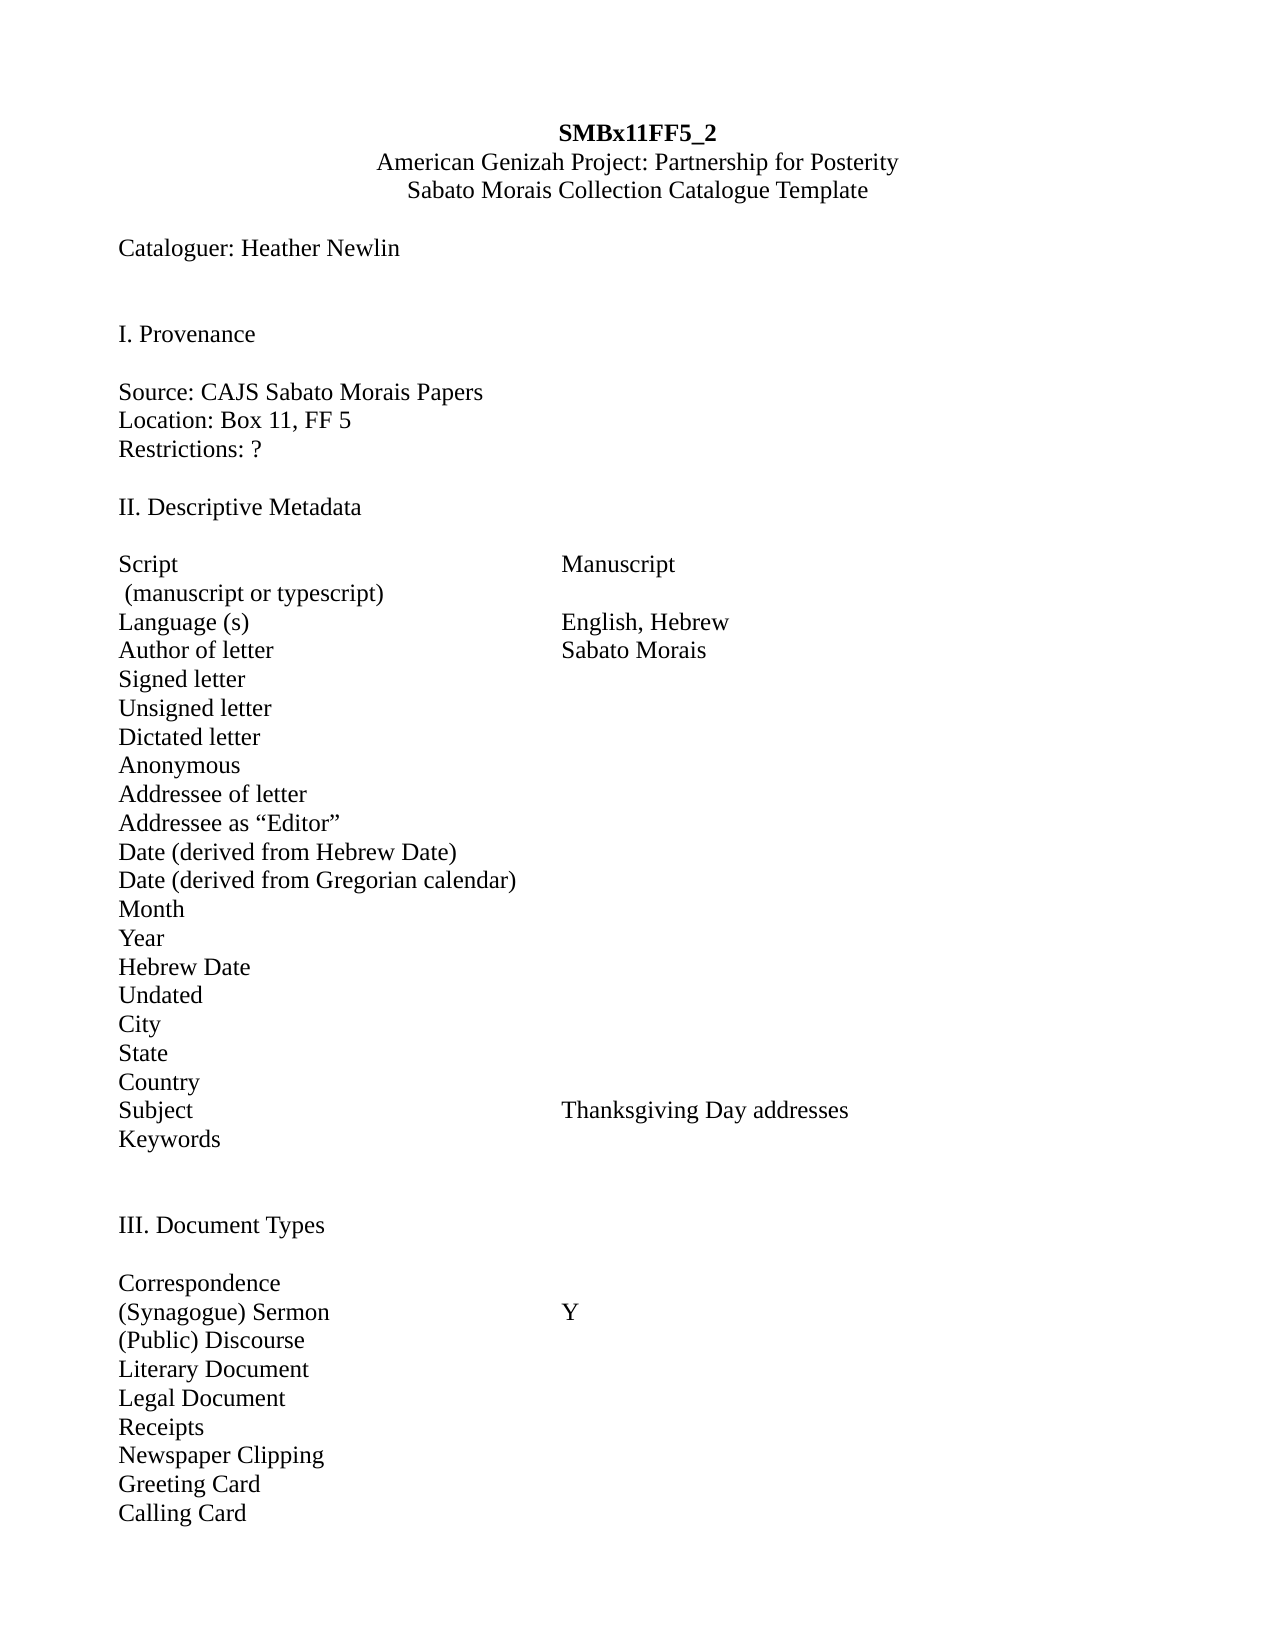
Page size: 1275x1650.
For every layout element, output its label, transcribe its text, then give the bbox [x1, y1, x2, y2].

text Subject Thanksgiving Day addresses [118, 1096, 1157, 1124]
text Undated [118, 981, 1157, 1009]
text Calling Card [118, 1498, 1157, 1527]
text Month [118, 894, 1157, 923]
text City [118, 1009, 1157, 1038]
text III. Document Types [118, 1211, 1157, 1239]
text Location: Box 11, FF 5 [118, 406, 1157, 434]
text Hebrew Date [118, 952, 1157, 981]
text II. Descriptive Metadata [118, 492, 1157, 521]
text Greeting Card [118, 1469, 1157, 1498]
text Addressee as “Editor” [118, 808, 1157, 837]
text (manuscript or typescript) [118, 578, 1157, 607]
text Year [118, 923, 1157, 952]
text Country [118, 1067, 1157, 1096]
text Anonymous [118, 751, 1157, 779]
text Receipts [118, 1412, 1157, 1441]
text (Public) Discourse [118, 1326, 1157, 1354]
text SMBx11FF5_2 [118, 118, 1157, 147]
text Restrictions: ? [118, 434, 1157, 463]
text (Synagogue) Sermon Y [118, 1297, 1157, 1326]
text Sabato Morais Collection Catalogue Template [118, 176, 1157, 204]
text Script Manuscript [118, 549, 1157, 578]
text Correspondence [118, 1268, 1157, 1297]
text Date (derived from Gregorian calendar) [118, 866, 1157, 894]
text I. Provenance [118, 319, 1157, 348]
text Signed letter [118, 664, 1157, 693]
text Language (s) English, Hebrew [118, 607, 1157, 636]
text American Genizah Project: Partnership for Posterity [118, 147, 1157, 176]
text State [118, 1038, 1157, 1067]
text Unsigned letter [118, 693, 1157, 722]
text Dictated letter [118, 722, 1157, 751]
text Legal Document [118, 1383, 1157, 1412]
text Literary Document [118, 1354, 1157, 1383]
text Author of letter Sabato Morais [118, 636, 1157, 664]
text Date (derived from Hebrew Date) [118, 837, 1157, 866]
text Addressee of letter [118, 779, 1157, 808]
text Cataloguer: Heather Newlin [118, 233, 1157, 262]
text Source: CAJS Sabato Morais Papers [118, 377, 1157, 406]
text Keywords [118, 1124, 1157, 1153]
text Newspaper Clipping [118, 1441, 1157, 1469]
